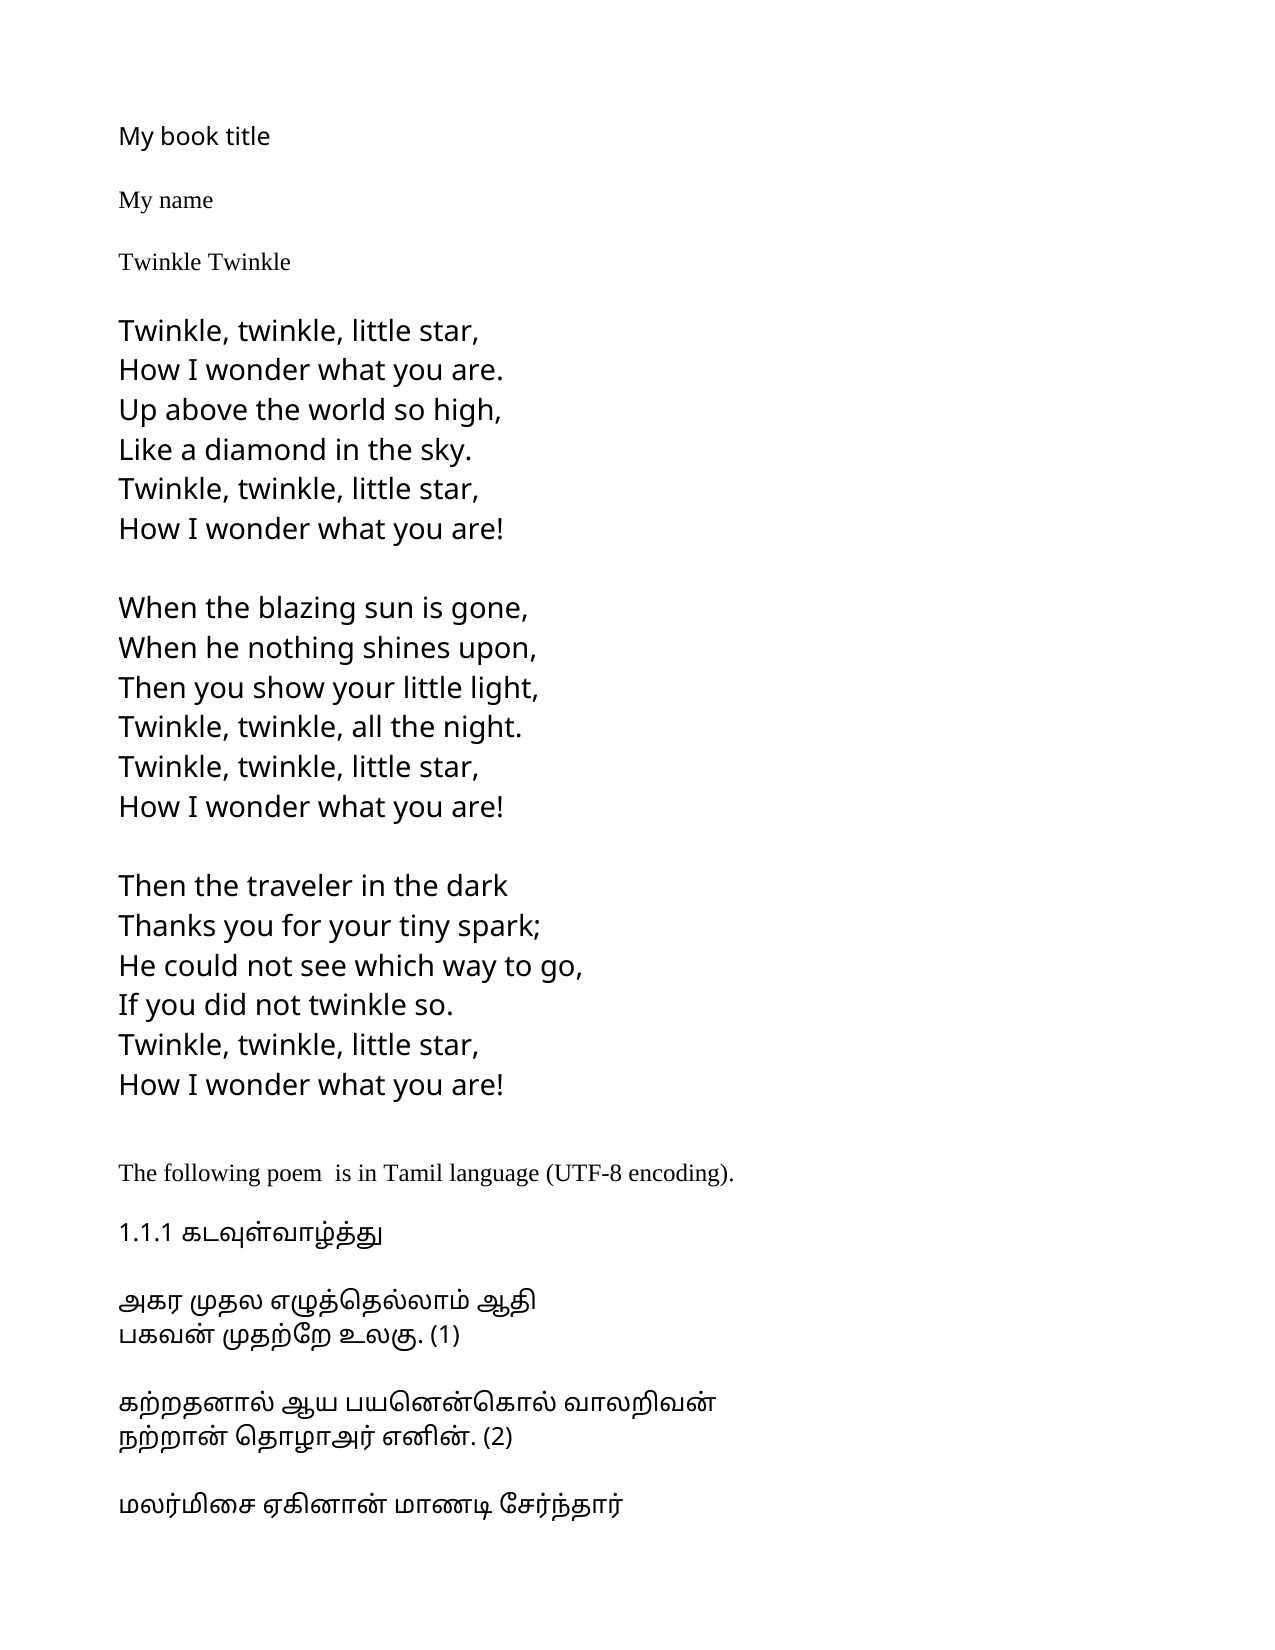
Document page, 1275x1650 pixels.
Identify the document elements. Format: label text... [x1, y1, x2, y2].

text மலர்மிசை ஏகினான் மாணடி சேர்ந்தார் [118, 1487, 1157, 1521]
text நற்றான் தொழாஅர் எனின். (2) [118, 1419, 1157, 1453]
title My book title [118, 118, 1157, 152]
title 1.1.1 கடவுள்வாழ்த்து [118, 1214, 1157, 1248]
text அகர முதல எழுத்தெல்லாம் ஆதி [118, 1282, 1157, 1317]
text கற்றதனால் ஆய பயனென்கொல் வாலறிவன் [118, 1385, 1157, 1419]
text The following poem is in Tamil language (UTF-8 encoding). [118, 1159, 1157, 1187]
text Twinkle, twinkle, little star, How I wonder what you are. Up above the world so high, Like a diamond in the sky. Twinkle, twinkle, little star, How I wonder what you are! When the blazing sun is gone, When he nothing shines upon, Then you show your little light, Twinkle, twinkle, all the night. Twinkle, twinkle, little star, How I wonder what you are! Then the traveler in the dark Thanks you for your tiny spark; He could not see which way to go, If you did not twinkle so. Twinkle, twinkle, little star, How I wonder what you are! [118, 310, 1157, 1103]
title Twinkle Twinkle [118, 248, 1157, 276]
text My name [118, 186, 1157, 214]
text பகவன் முதற்றே உலகு. (1) [118, 1317, 1157, 1351]
